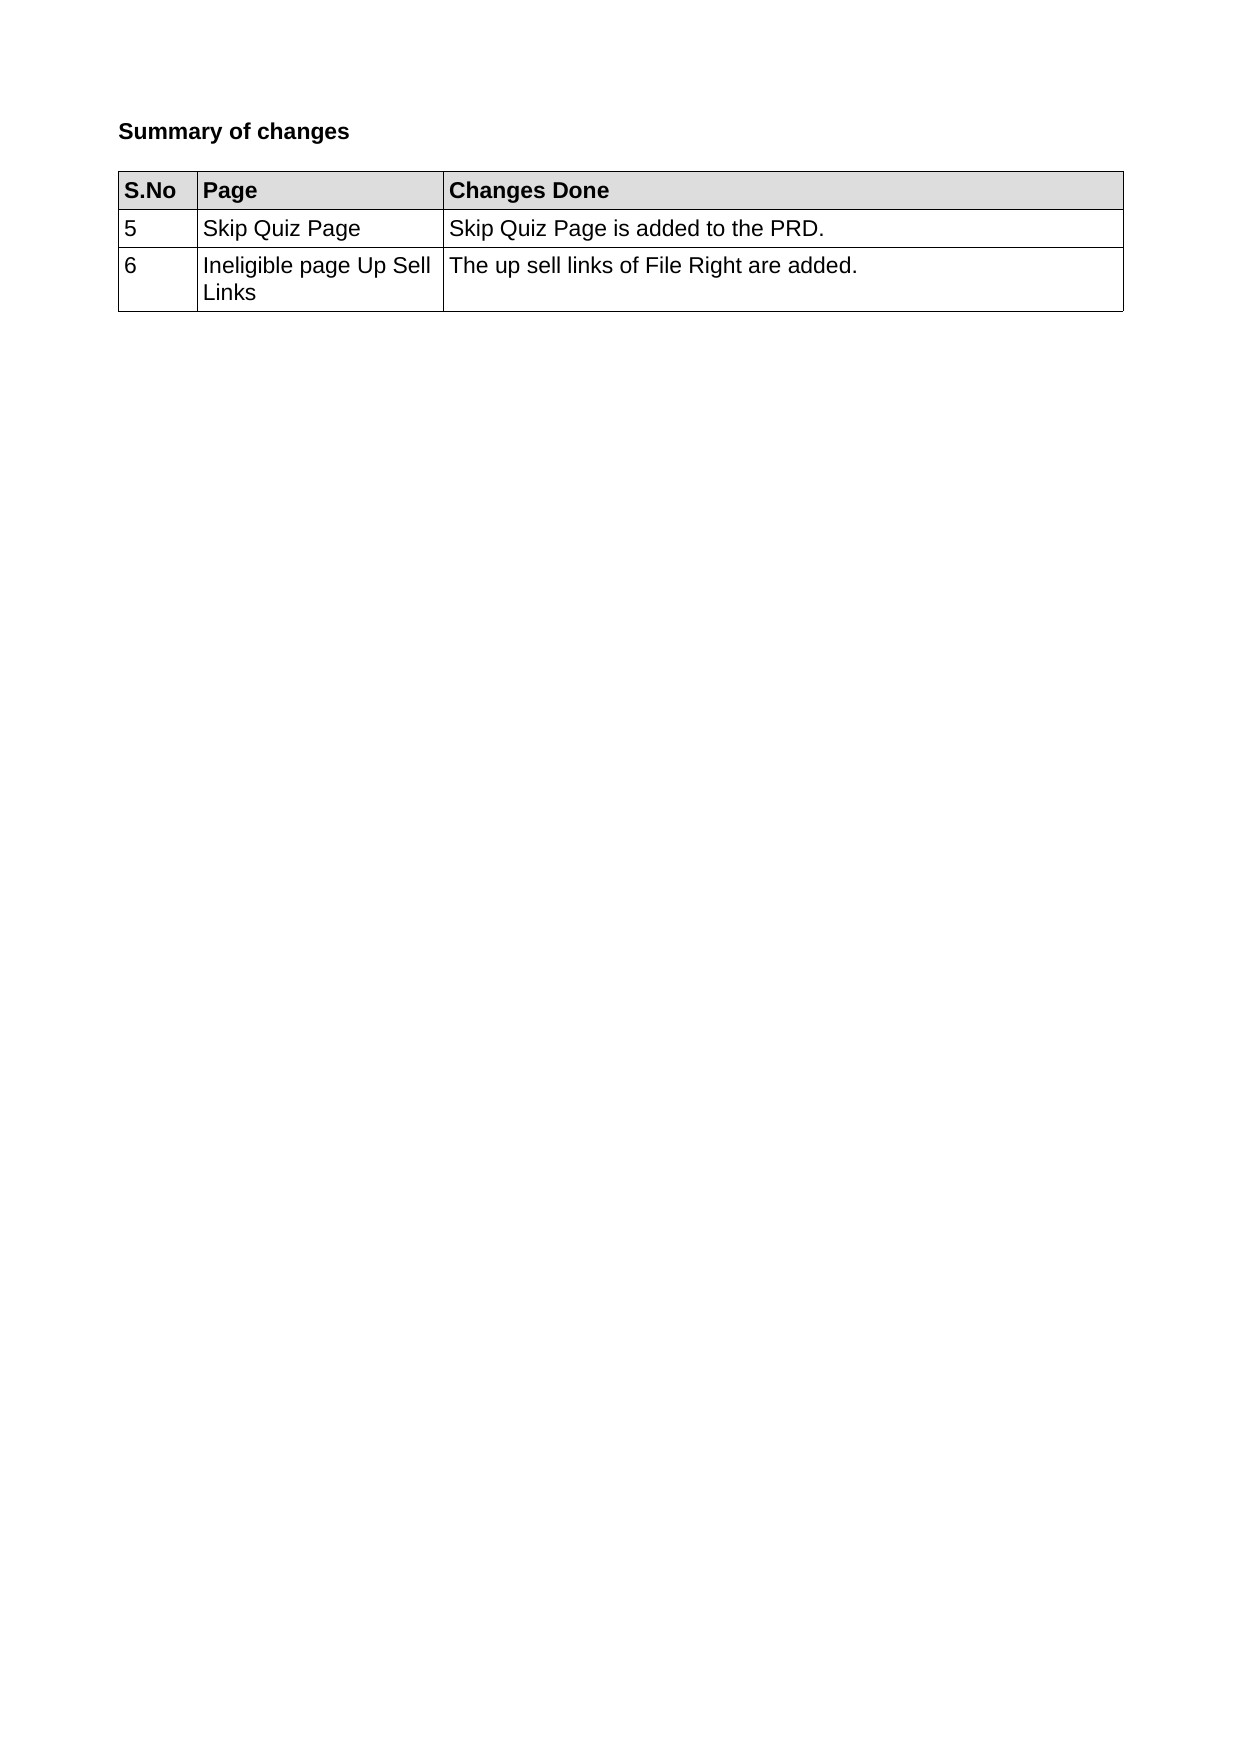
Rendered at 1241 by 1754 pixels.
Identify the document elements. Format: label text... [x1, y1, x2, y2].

text Summary of changes [118, 118, 1122, 144]
table_header Changes Done [444, 172, 1123, 209]
table_cell Skip Quiz Page [198, 210, 443, 247]
table_cell 6 [119, 248, 197, 311]
table_cell The up sell links of File Right are added. [444, 248, 1123, 311]
table_header S.No [119, 172, 197, 209]
table_cell Ineligible page Up Sell Links [198, 248, 443, 311]
table_cell Skip Quiz Page is added to the PRD. [444, 210, 1123, 247]
table_cell 5 [119, 210, 197, 247]
table_header Page [198, 172, 443, 209]
